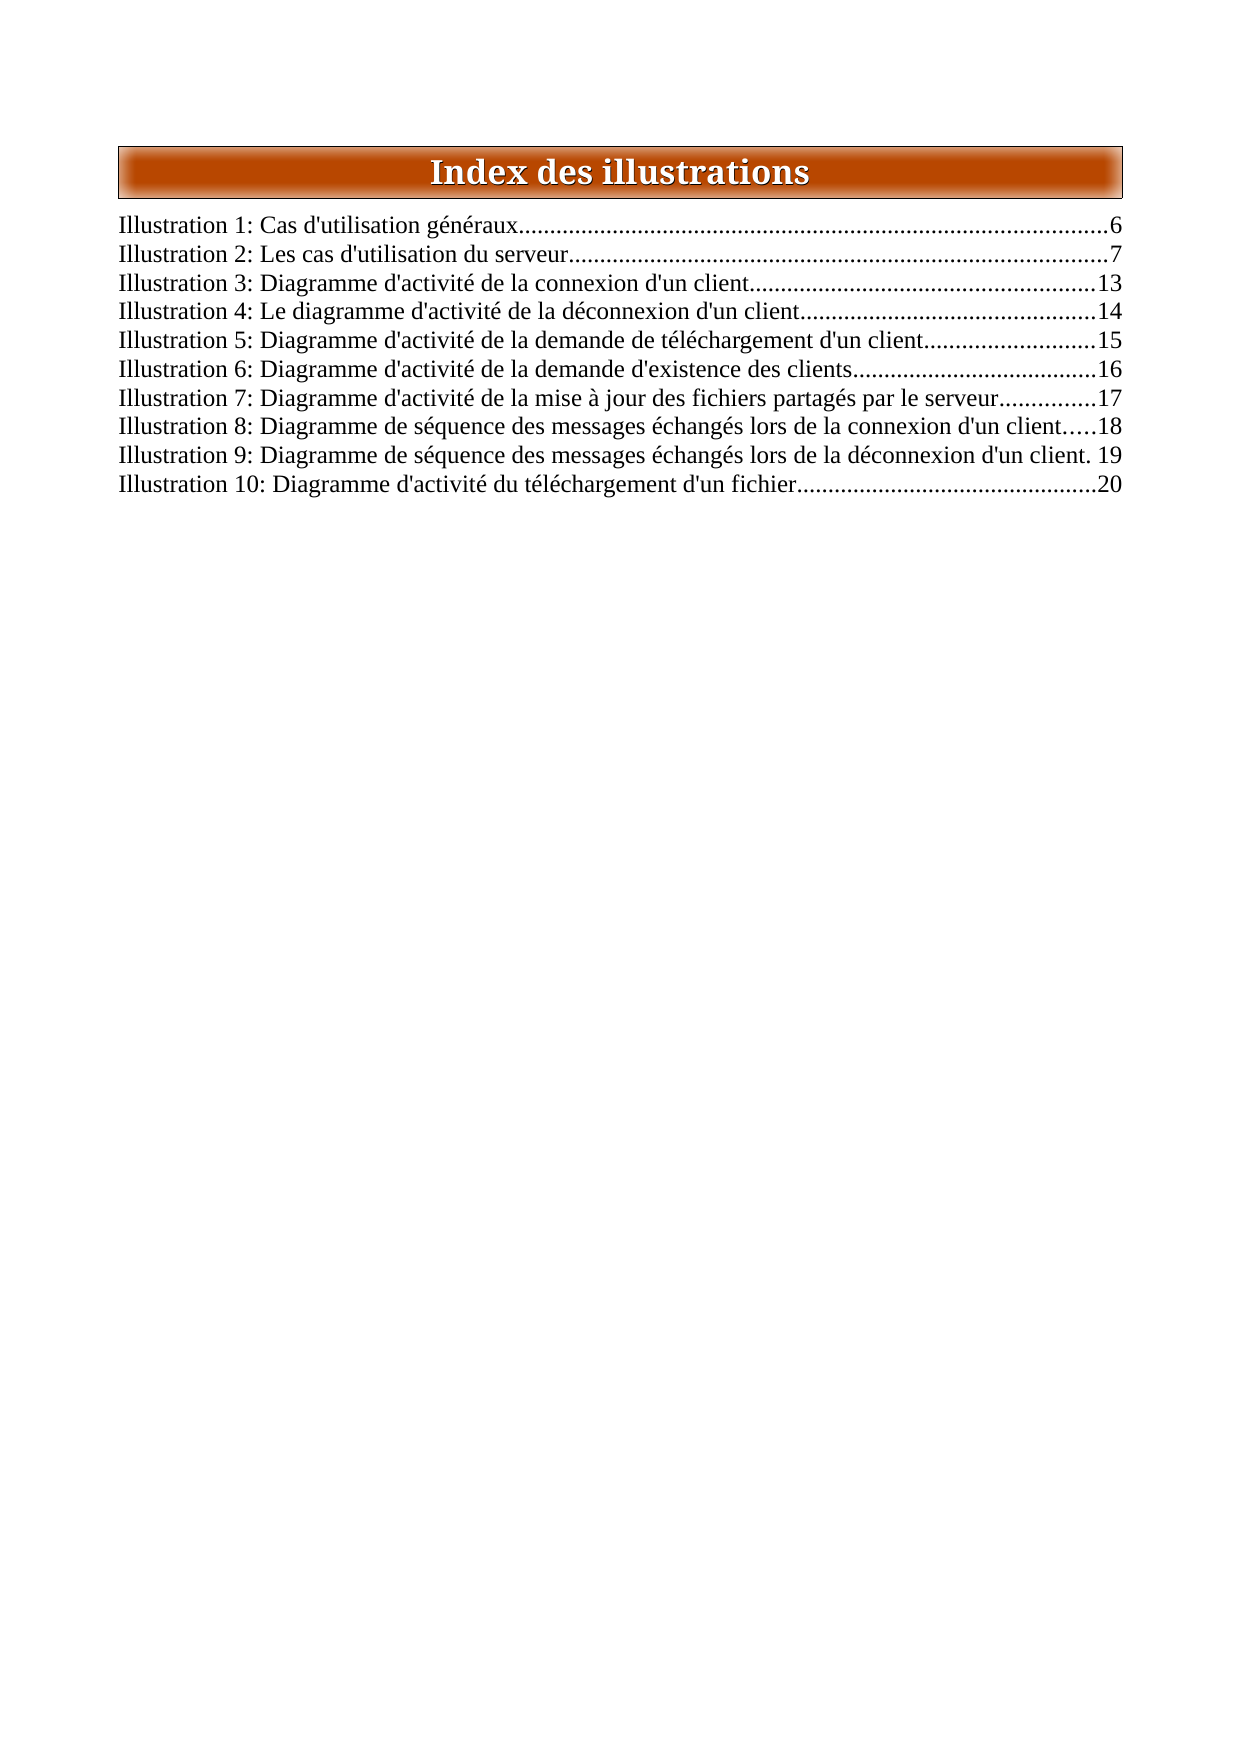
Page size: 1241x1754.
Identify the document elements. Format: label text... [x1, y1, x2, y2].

text Illustration 6: Diagramme d'activité de la demande d'existence des clients 16 [118, 354, 1122, 383]
text Illustration 2: Les cas d'utilisation du serveur 7 [118, 239, 1122, 268]
text Illustration 9: Diagramme de séquence des messages échangés lors de la déconnexion d'un client 19 [118, 440, 1122, 469]
text Illustration 8: Diagramme de séquence des messages échangés lors de la connexion d'un client 18 [118, 411, 1122, 440]
text Illustration 4: Le diagramme d'activité de la déconnexion d'un client 14 [118, 296, 1122, 325]
text Illustration 5: Diagramme d'activité de la demande de téléchargement d'un client 15 [118, 325, 1122, 354]
text Illustration 10: Diagramme d'activité du téléchargement d'un fichier 20 [118, 469, 1122, 498]
text Illustration 1: Cas d'utilisation généraux 6 [118, 210, 1122, 239]
subtitle Index des illustrations [119, 147, 1122, 198]
text Illustration 7: Diagramme d'activité de la mise à jour des fichiers partagés par le serveur 17 [118, 383, 1122, 411]
text Illustration 3: Diagramme d'activité de la connexion d'un client 13 [118, 268, 1122, 296]
